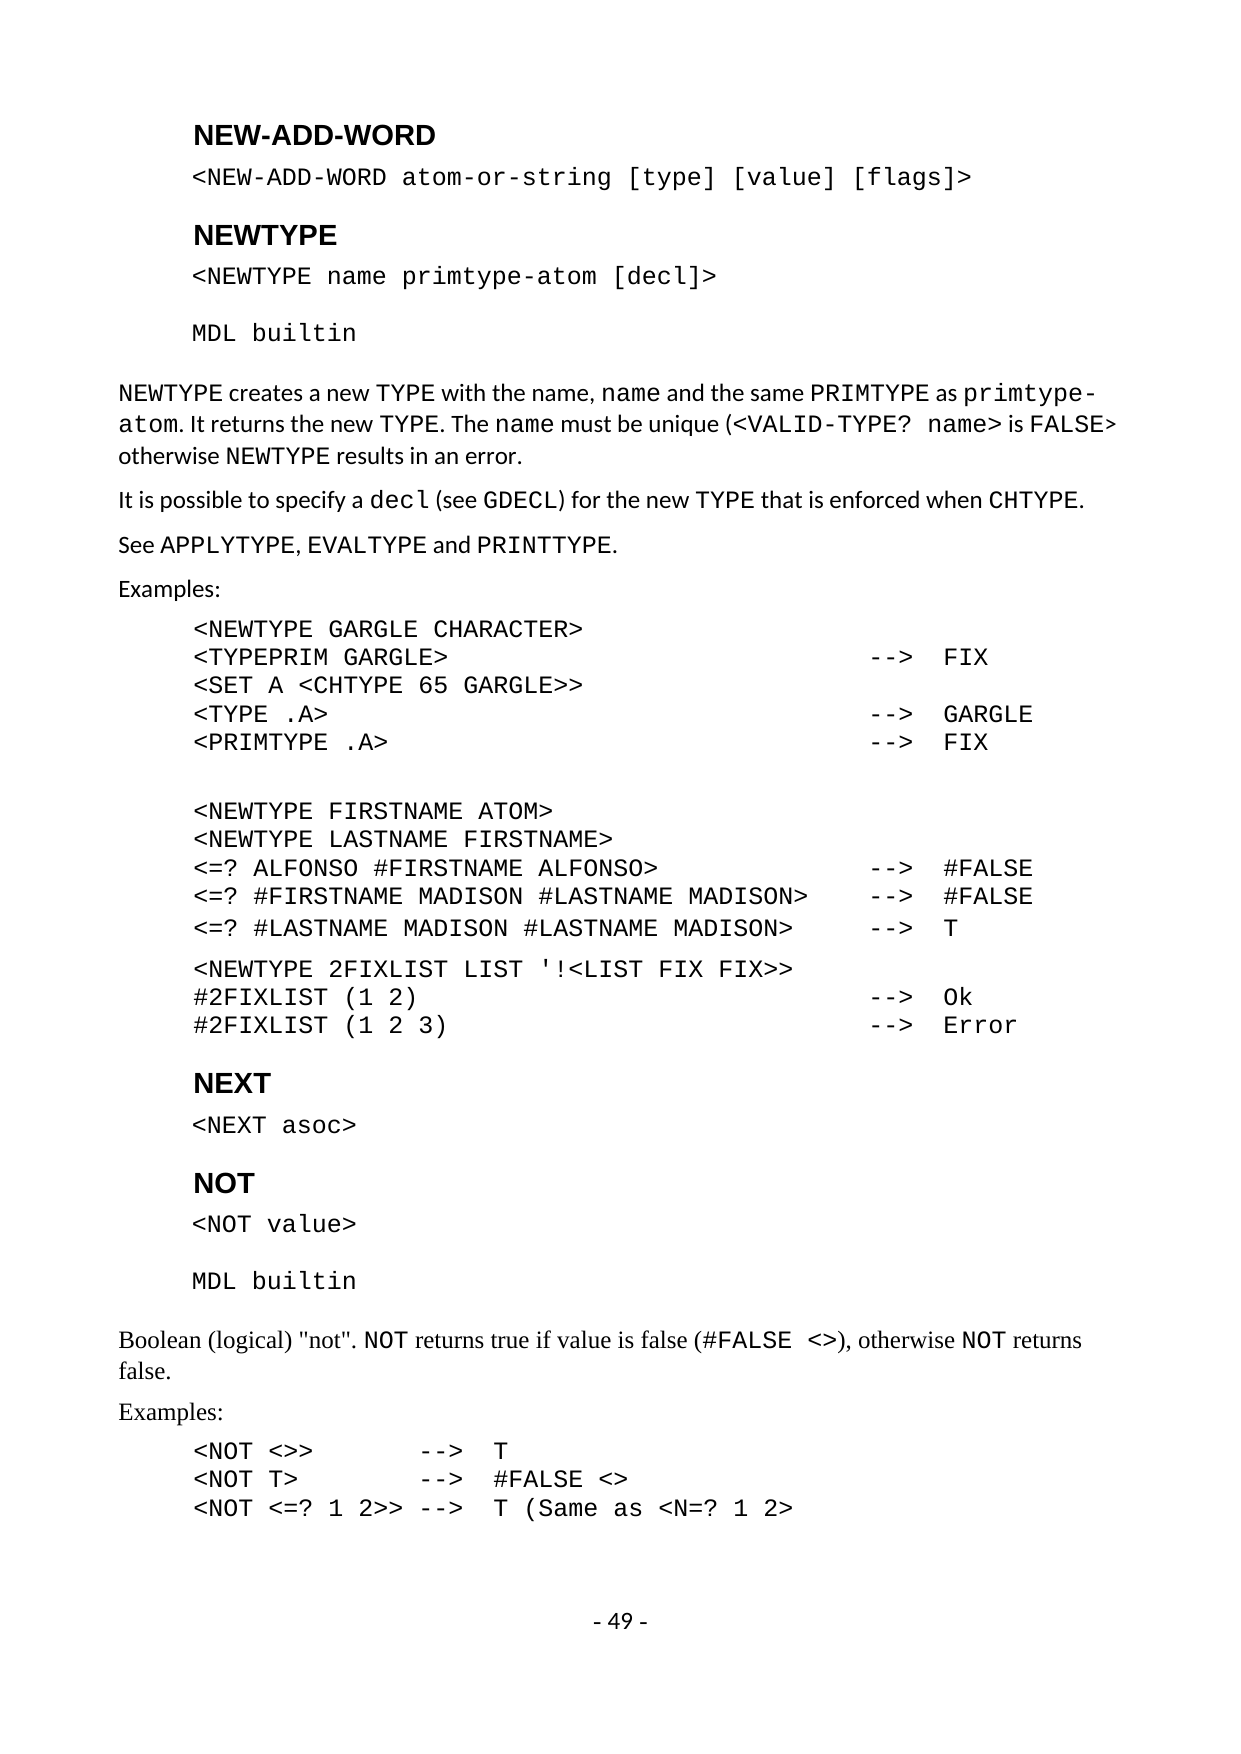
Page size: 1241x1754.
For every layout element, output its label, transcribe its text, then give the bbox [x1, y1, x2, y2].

text <NEXT asoc> [192, 1112, 1122, 1141]
text MDL builtin [192, 320, 1122, 348]
text Boolean (logical) "not". NOT returns true if value is false (#FALSE <>), otherwise NOT returns false. [118, 1325, 1122, 1385]
subtitle NOT [118, 1166, 1122, 1199]
subtitle NEXT [118, 1066, 1122, 1100]
text Examples: [118, 1397, 1122, 1426]
text <NOT value> [192, 1212, 1122, 1240]
text <NEWTYPE 2FIXLIST LIST '!<LIST FIX FIX>> #2FIXLIST (1 2) --> Ok #2FIXLIST (1 2 3) --> Error [118, 956, 1122, 1041]
text <NOT <>> --> T <NOT T> --> #FALSE <> <NOT <=? 1 2>> --> T (Same as <N=? 1 2> [118, 1438, 1122, 1523]
text <NEWTYPE GARGLE CHARACTER> <TYPEPRIM GARGLE> --> FIX <SET A <CHTYPE 65 GARGLE>> <TYPE .A> --> GARGLE <PRIMTYPE .A> --> FIX [118, 616, 1122, 786]
text <NEWTYPE name primtype-atom [decl]> [192, 263, 1122, 292]
subtitle NEWTYPE [118, 217, 1122, 251]
text See APPLYTYPE, EVALTYPE and PRINTTYPE. [118, 529, 1122, 561]
text <NEW-ADD-WORD atom-or-string [type] [value] [flags]> [192, 164, 1122, 192]
subtitle NEW-ADD-WORD [118, 118, 1122, 152]
text It is possible to specify a decl (see GDECL) for the new TYPE that is enforced when CHTYPE. [118, 485, 1122, 516]
text Examples: [118, 573, 1122, 604]
text MDL builtin [192, 1268, 1122, 1297]
text NEWTYPE creates a new TYPE with the name, name and the same PRIMTYPE as primtype-atom. It returns the new TYPE. The name must be unique (<VALID-TYPE? name> is FALSE> otherwise NEWTYPE results in an error. [118, 377, 1122, 472]
text <NEWTYPE FIRSTNAME ATOM> <NEWTYPE LASTNAME FIRSTNAME> <=? ALFONSO #FIRSTNAME ALFONSO> --> #FALSE <=? #FIRSTNAME MADISON #LASTNAME MADISON> --> #FALSE <=? #LASTNAME MADISON #LASTNAME MADISON> --> T [118, 799, 1122, 944]
